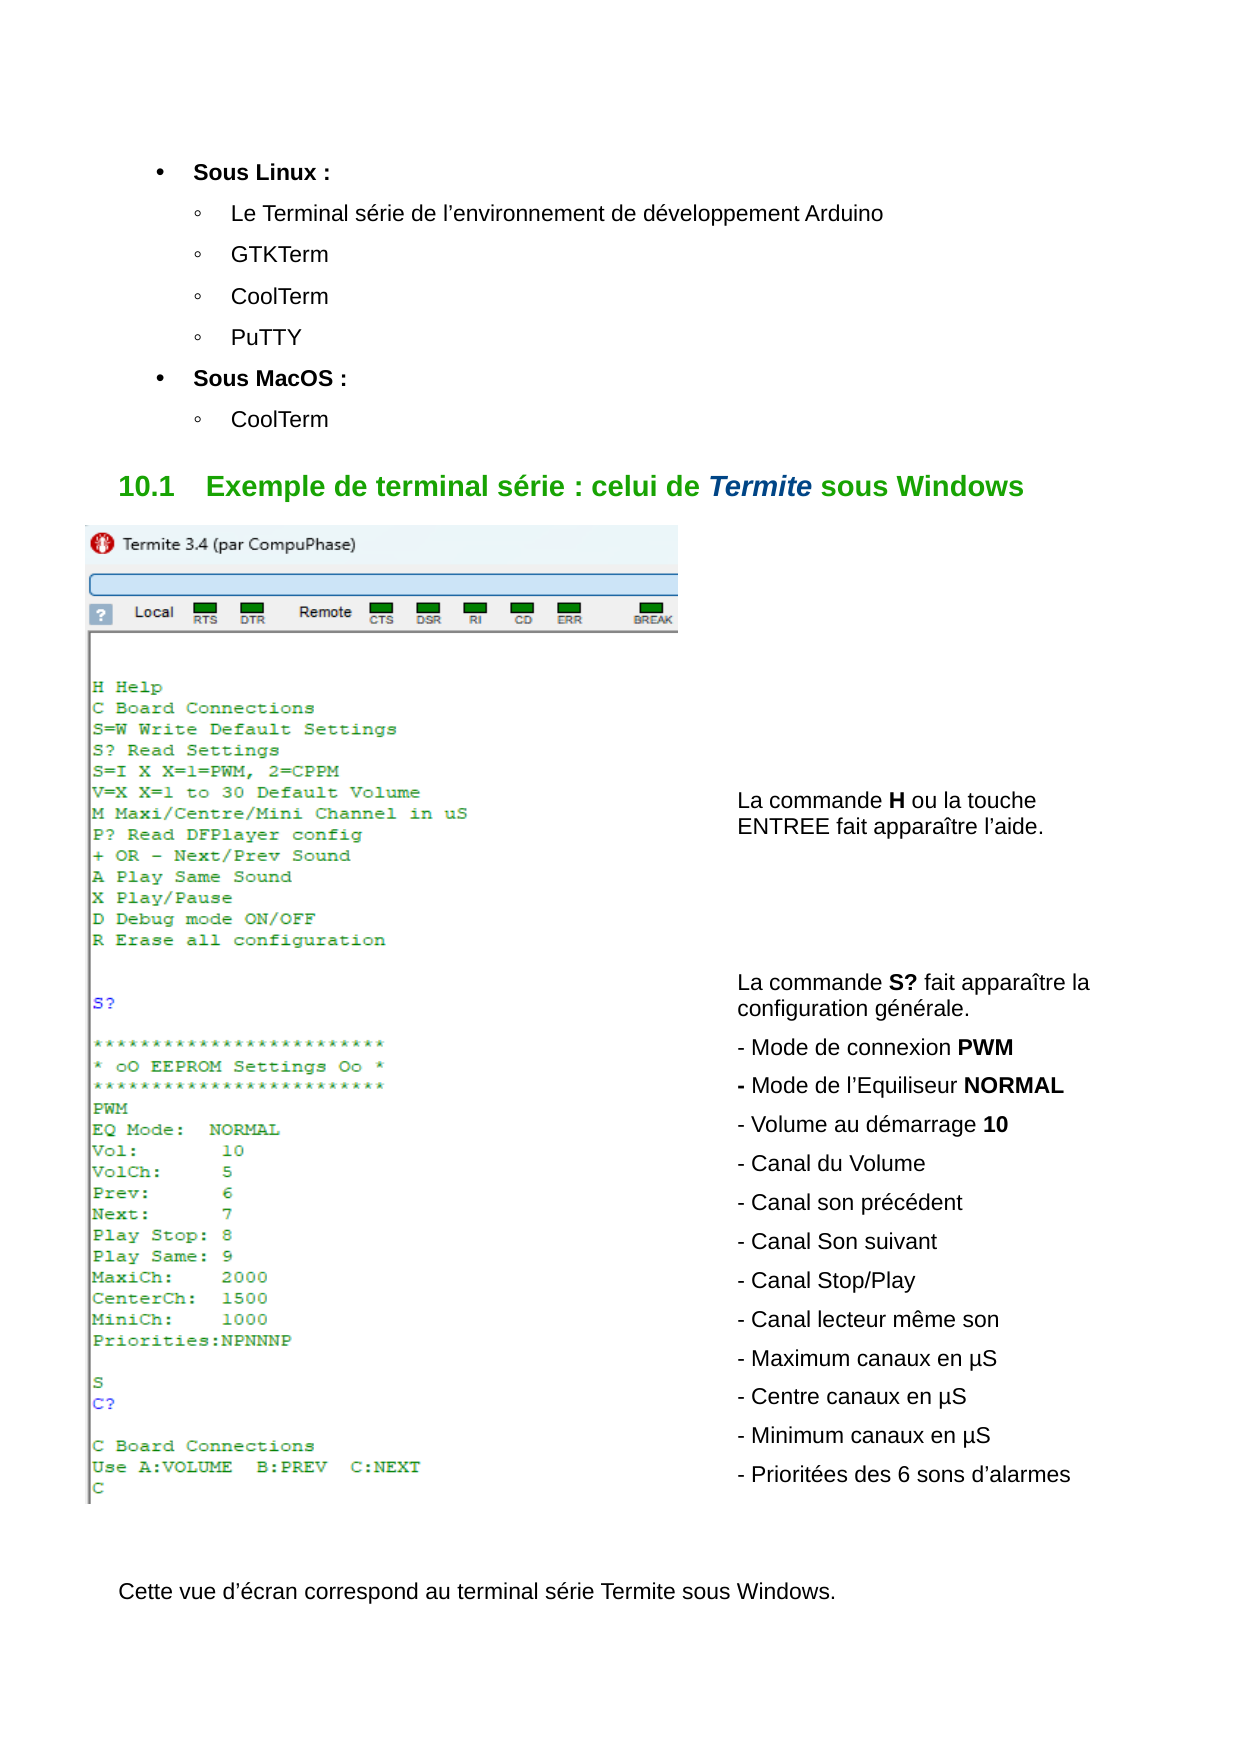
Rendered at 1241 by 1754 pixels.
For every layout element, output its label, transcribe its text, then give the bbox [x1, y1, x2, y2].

list Sous Linux : [156, 157, 1122, 186]
list CoolTerm [193, 281, 1122, 309]
text La commande S? fait apparaître la configuration générale. [678, 968, 1122, 1021]
list Sous MacOS : [156, 363, 1122, 392]
text - Mode de l’Equiliseur NORMAL [678, 1072, 1122, 1099]
subtitle Exemple de terminal série : celui de Termite sous Windows [118, 469, 1122, 502]
picture [85, 525, 678, 1504]
list GTKTerm [193, 239, 1122, 268]
text - Canal Stop/Play [678, 1267, 1122, 1293]
text - Volume au démarrage 10 [678, 1111, 1122, 1138]
text - Minimum canaux en µS [678, 1422, 1122, 1448]
text - Maximum canaux en µS [678, 1344, 1122, 1371]
list CoolTerm [193, 404, 1122, 433]
text - Canal lecteur même son [678, 1306, 1122, 1332]
list PuTTY [193, 322, 1122, 351]
text - Mode de connexion PWM [678, 1034, 1122, 1060]
text - Prioritées des 6 sons d’alarmes [678, 1461, 1122, 1487]
text - Canal du Volume [678, 1150, 1122, 1177]
text - Canal son précédent [678, 1189, 1122, 1215]
text - Canal Son suivant [678, 1228, 1122, 1254]
text Cette vue d’écran correspond au terminal série Termite sous Windows. [118, 1578, 1122, 1604]
text La commande H ou la touche ENTREE fait apparaître l’aide. [678, 787, 1122, 839]
list Le Terminal série de l’environnement de développement Arduino [193, 198, 1122, 227]
text - Centre canaux en µS [678, 1383, 1122, 1410]
